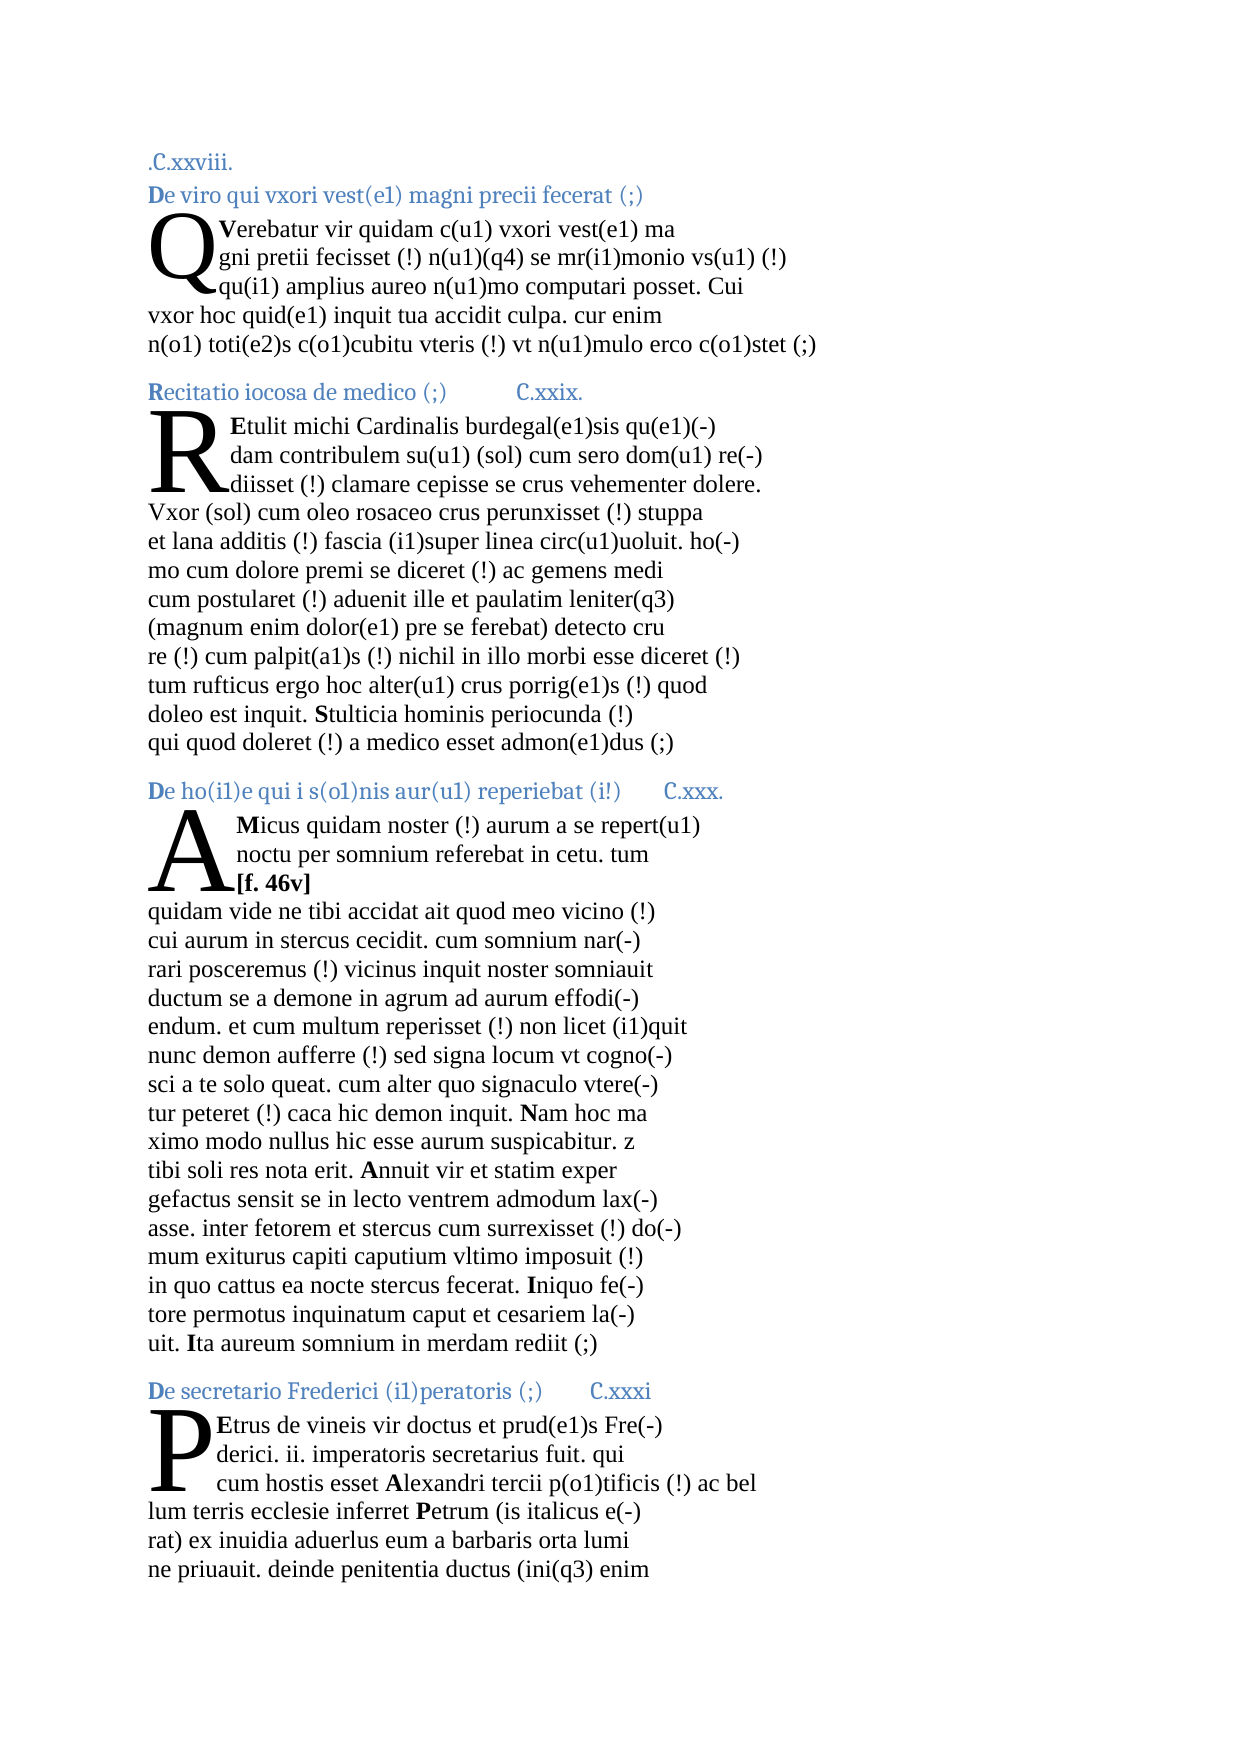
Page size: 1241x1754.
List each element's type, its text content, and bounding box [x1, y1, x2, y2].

text PEtrus de vineis vir doctus et prud(e1)s Fre(-) derici. ii. imperatoris secretarius fuit. qui cum hostis esset Alexandri tercii p(o1)tificis (!) ac bel lum terris ecclesie inferret Petrum (is italicus e(-) rat) ex inuidia aduerlus eum a barbaris orta lumi ne priuauit. deinde penitentia ductus (ini(q3) enim [148, 1410, 1093, 1583]
subtitle Recitatio iocosa de medico (;) C.xxix. [148, 378, 1093, 407]
text REtulit michi Cardinalis burdegal(e1)sis qu(e1)(-) dam contribulem su(u1) (sol) cum sero dom(u1) re(-) diisset (!) clamare cepisse se crus vehementer dolere. Vxor (sol) cum oleo rosaceo crus perunxisset (!) stuppa et lana additis (!) fascia (i1)super linea circ(u1)uoluit. ho(-) mo cum dolore premi se diceret (!) ac gemens medi cum postularet (!) aduenit ille et paulatim leniter(q3) (magnum enim dolor(e1) pre se ferebat) detecto cru re (!) cum palpit(a1)s (!) nichil in illo morbi esse diceret (!) tum rufticus ergo hoc alter(u1) crus porrig(e1)s (!) quod doleo est inquit. Stulticia hominis periocunda (!) qui quod doleret (!) a medico esset admon(e1)dus (;) [148, 411, 1093, 756]
subtitle De ho(i1)e qui i s(o1)nis aur(u1) reperiebat (i!) C.xxx. [148, 777, 1093, 806]
subtitle De secretario Frederici (i1)peratoris (;) C.xxxi [148, 1377, 1093, 1406]
subtitle .C.xxviii. De viro qui vxori vest(e1) magni precii fecerat (;) [148, 148, 1093, 209]
text AMicus quidam noster (!) aurum a se repert(u1) noctu per somnium referebat in cetu. tum [f. 46v] quidam vide ne tibi accidat ait quod meo vicino (!) cui aurum in stercus cecidit. cum somnium nar(-) rari posceremus (!) vicinus inquit noster somniauit ductum se a demone in agrum ad aurum effodi(-) endum. et cum multum reperisset (!) non licet (i1)quit nunc demon aufferre (!) sed signa locum vt cogno(-) sci a te solo queat. cum alter quo signaculo vtere(-) tur peteret (!) caca hic demon inquit. Nam hoc ma ximo modo nullus hic esse aurum suspicabitur. z tibi soli res nota erit. Annuit vir et statim exper gefactus sensit se in lecto ventrem admodum lax(-) asse. inter fetorem et stercus cum surrexisset (!) do(-) mum exiturus capiti caputium vltimo imposuit (!) in quo cattus ea nocte stercus fecerat. Iniquo fe(-) tore permotus inquinatum caput et cesariem la(-) uit. Ita aureum somnium in merdam rediit (;) [148, 810, 1093, 1356]
text QVerebatur vir quidam c(u1) vxori vest(e1) ma gni pretii fecisset (!) n(u1)(q4) se mr(i1)monio vs(u1) (!) qu(i1) amplius aureo n(u1)mo computari posset. Cui vxor hoc quid(e1) inquit tua accidit culpa. cur enim n(o1) toti(e2)s c(o1)cubitu vteris (!) vt n(u1)mulo erco c(o1)stet (;) [148, 214, 1093, 357]
